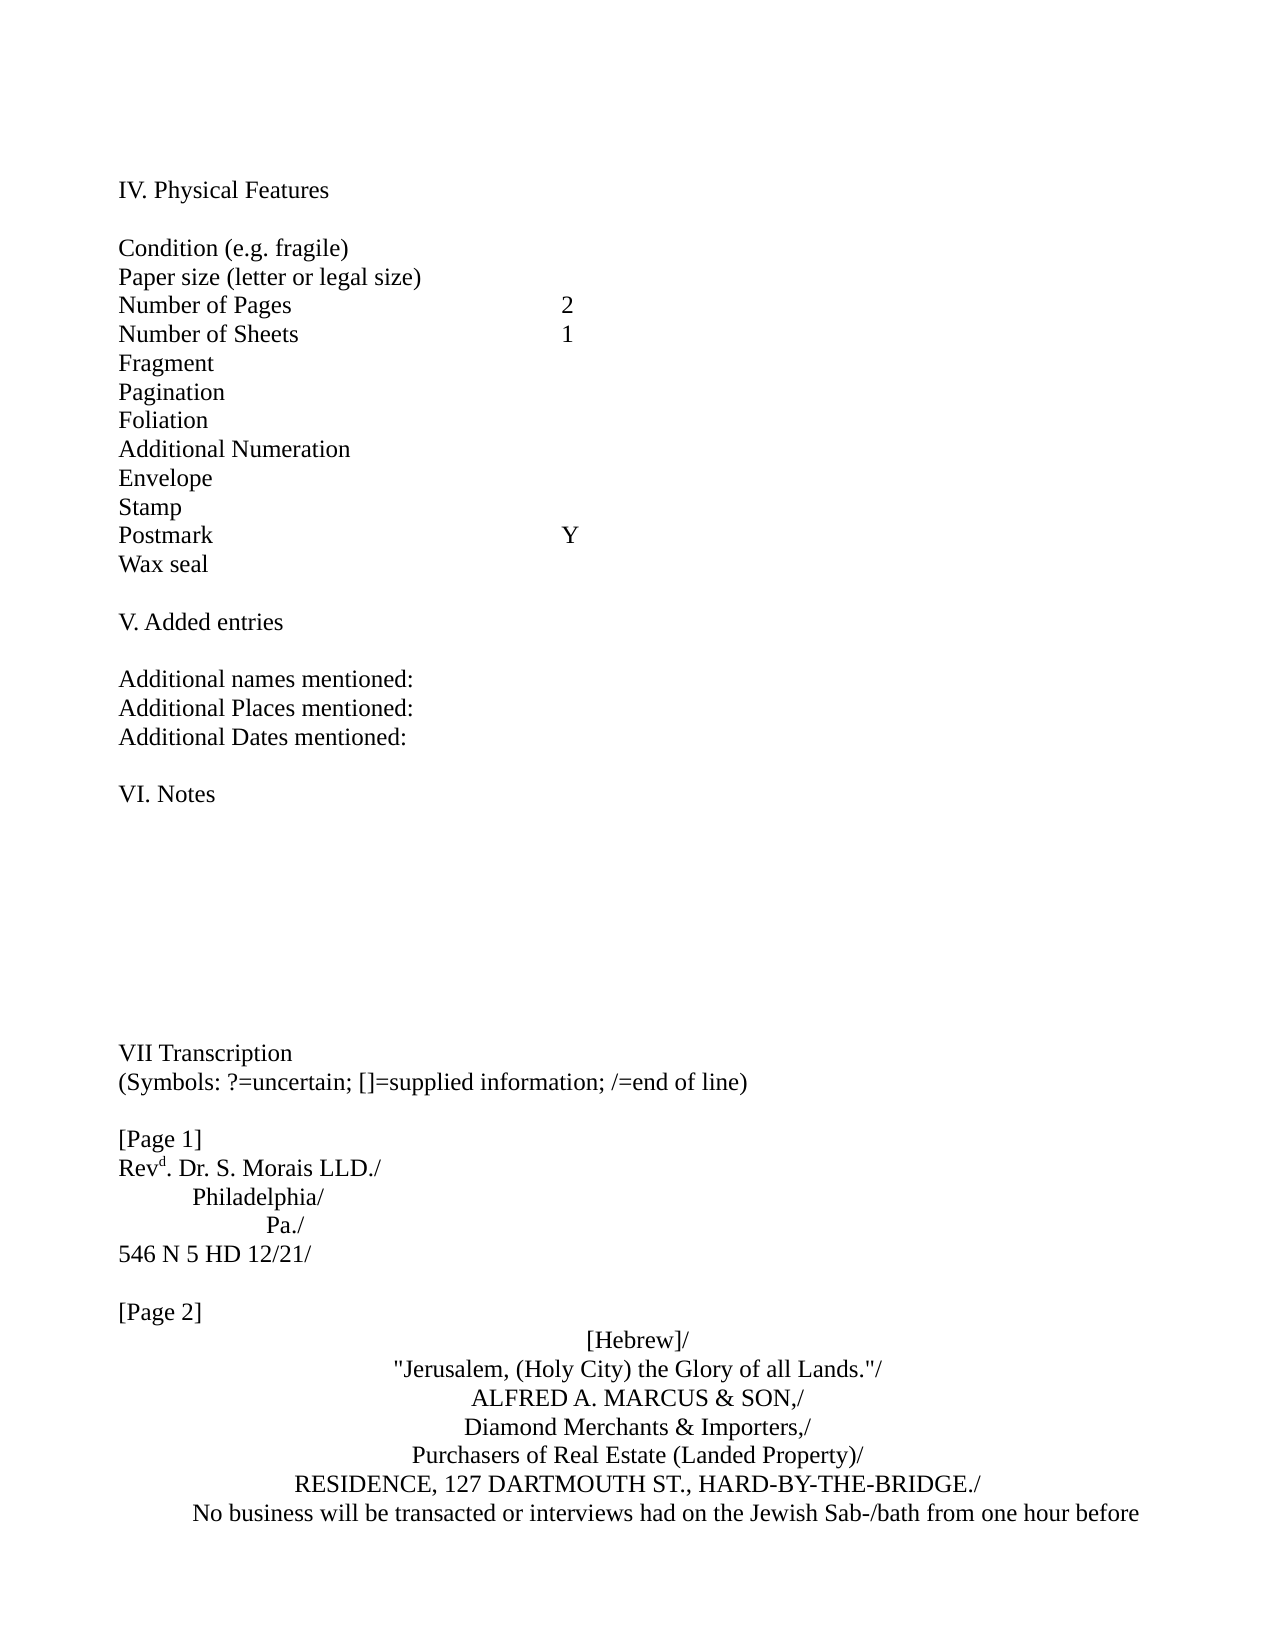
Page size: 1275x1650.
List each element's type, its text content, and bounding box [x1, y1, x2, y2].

text Pa./ [118, 1211, 1157, 1239]
text Fragment [118, 348, 1157, 377]
text "Jerusalem, (Holy City) the Glory of all Lands."/ [118, 1354, 1157, 1383]
text [Hebrew]/ [118, 1326, 1157, 1354]
text No business will be transacted or interviews had on the Jewish Sab-/bath from one hour before [118, 1498, 1157, 1527]
text Number of Pages 2 [118, 291, 1157, 319]
text Foliation [118, 406, 1157, 434]
text Philadelphia/ [118, 1182, 1157, 1211]
text ALFRED A. MARCUS & SON,/ [118, 1383, 1157, 1412]
text Revd. Dr. S. Morais LLD./ [118, 1153, 1157, 1182]
text Stamp [118, 492, 1157, 521]
text (Symbols: ?=uncertain; []=supplied information; /=end of line) [118, 1067, 1157, 1096]
text [Page 2] [118, 1297, 1157, 1326]
text Pagination [118, 377, 1157, 406]
text Condition (e.g. fragile) [118, 233, 1157, 262]
text Postma rk Y [118, 521, 1157, 549]
text VI. Notes [118, 779, 1157, 808]
text Paper size (letter or legal size) [118, 262, 1157, 291]
text Purchasers of Real Estate (Landed Property)/ [118, 1441, 1157, 1469]
text Additional Numeration [118, 434, 1157, 463]
text Number of Sheets 1 [118, 319, 1157, 348]
text RESIDENCE, 127 DARTMOUTH ST., HARD-BY-THE-BRIDGE./ [118, 1469, 1157, 1498]
text Wax seal [118, 549, 1157, 578]
text 546 N 5 HD 12/21/ [118, 1239, 1157, 1268]
text [Page 1] [118, 1124, 1157, 1153]
text Envelope [118, 463, 1157, 492]
text Additional Places mentioned: [118, 693, 1157, 722]
text VII Transcription [118, 1038, 1157, 1067]
text IV. Physical Features [118, 176, 1157, 204]
text Diamond Merchants & Importers,/ [118, 1412, 1157, 1441]
text V. Added entries [118, 607, 1157, 636]
text Additional Dates mentioned: [118, 722, 1157, 751]
text Additional names mentioned: [118, 664, 1157, 693]
